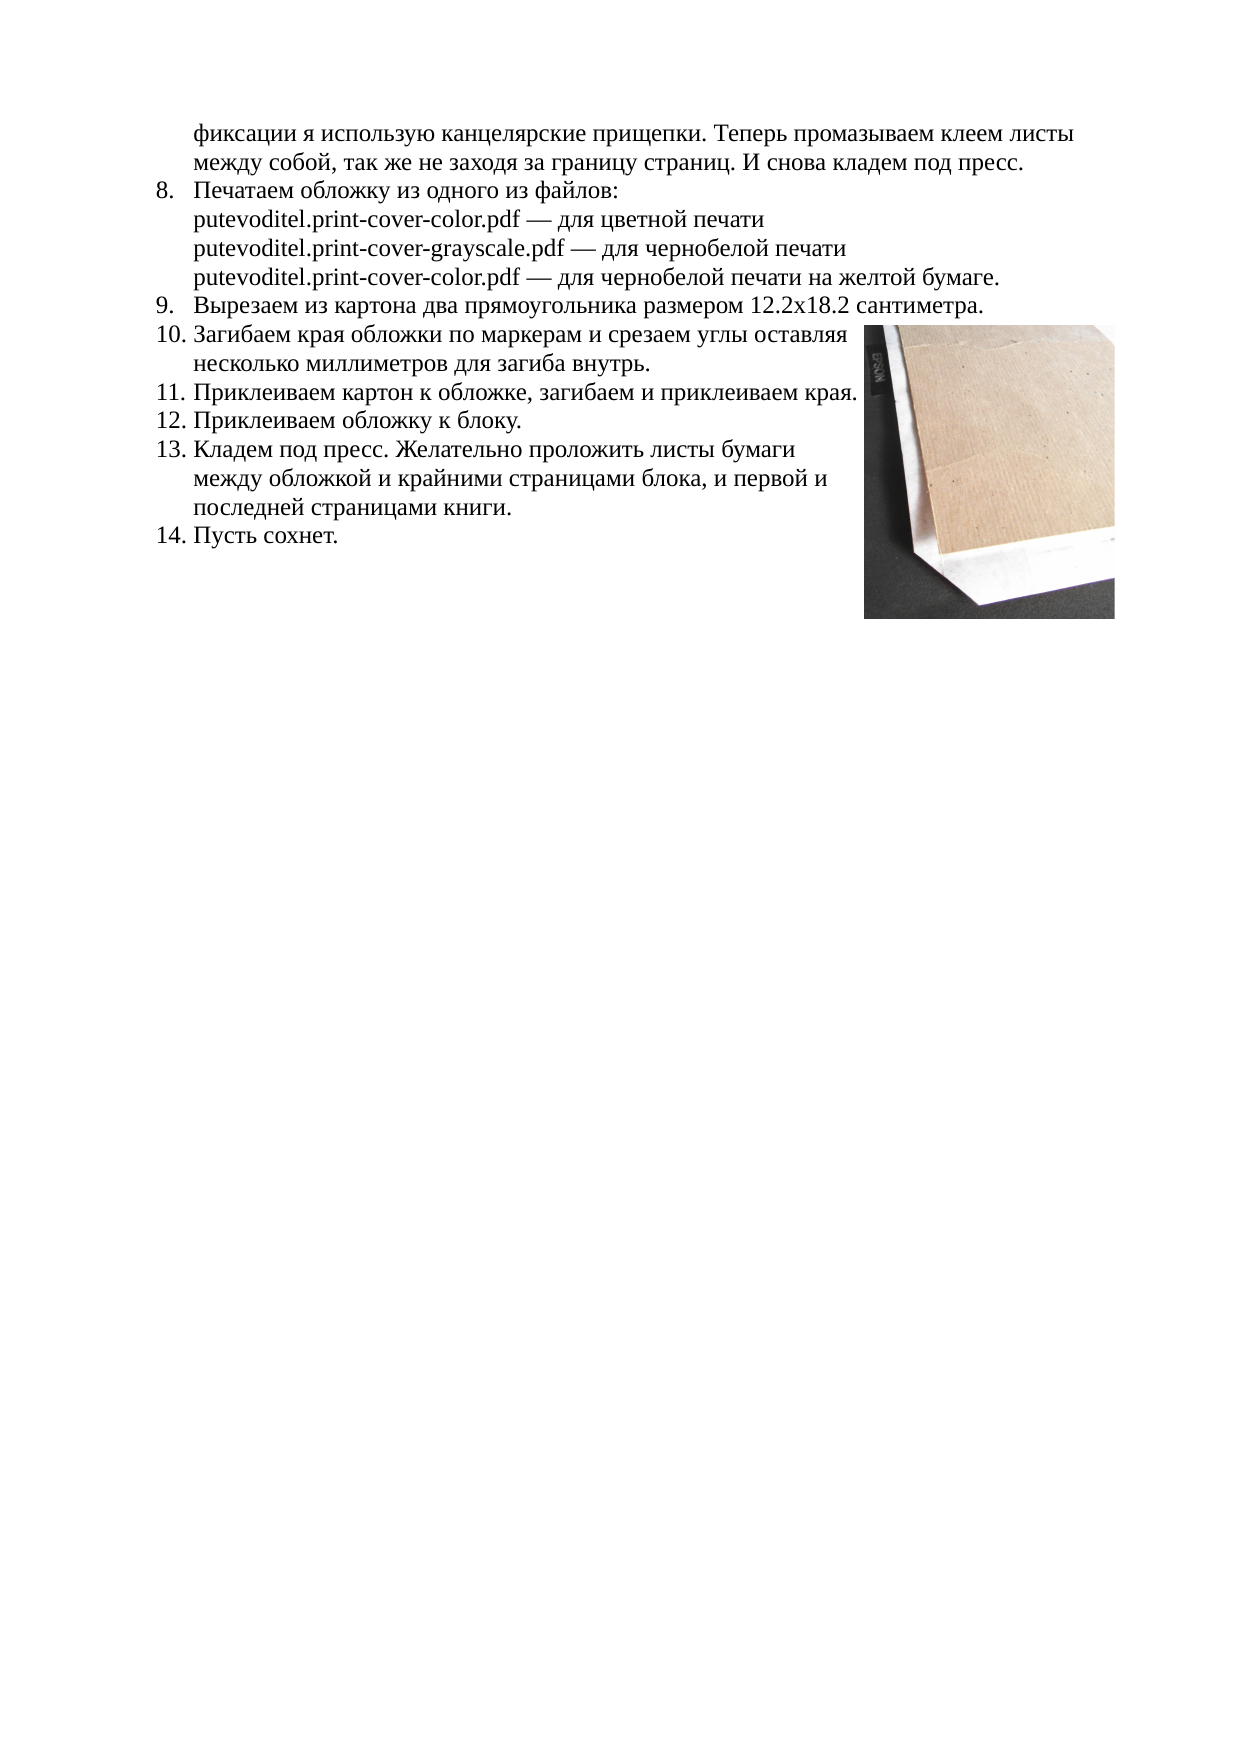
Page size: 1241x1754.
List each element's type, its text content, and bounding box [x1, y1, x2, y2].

list Вырезаем из картона два прямоугольника размером 12.2x18.2 сантиметра. [156, 291, 1122, 319]
list Печатаем обложку из одного из файлов: putevoditel.print-cover-color.pdf — для цветной печати putevoditel.print-cover-grayscale.pdf — для чернобелой печати putevoditel.print-cover-color.pdf — для чернобелой печати на желтой бумаге. [156, 176, 1122, 291]
list Пусть сохнет. [156, 521, 864, 549]
picture [864, 325, 1115, 619]
list Загибаем края обложки по маркерам и срезаем углы оставляя несколько миллиметров для загиба внутрь. [156, 319, 1122, 377]
list Кладем под пресс. Желательно проложить листы бумаги между обложкой и крайними страницами блока, и первой и последней страницами книги. [156, 434, 864, 521]
list Приклеиваем картон к обложке, загибаем и приклеиваем края. [156, 377, 864, 406]
list фиксации я использую канцелярские прищепки. Теперь промазываем клеем листы между собой, так же не заходя за границу страниц. И снова кладем под пресс. [156, 118, 1122, 176]
list Приклеиваем обложку к блоку. [156, 406, 864, 434]
